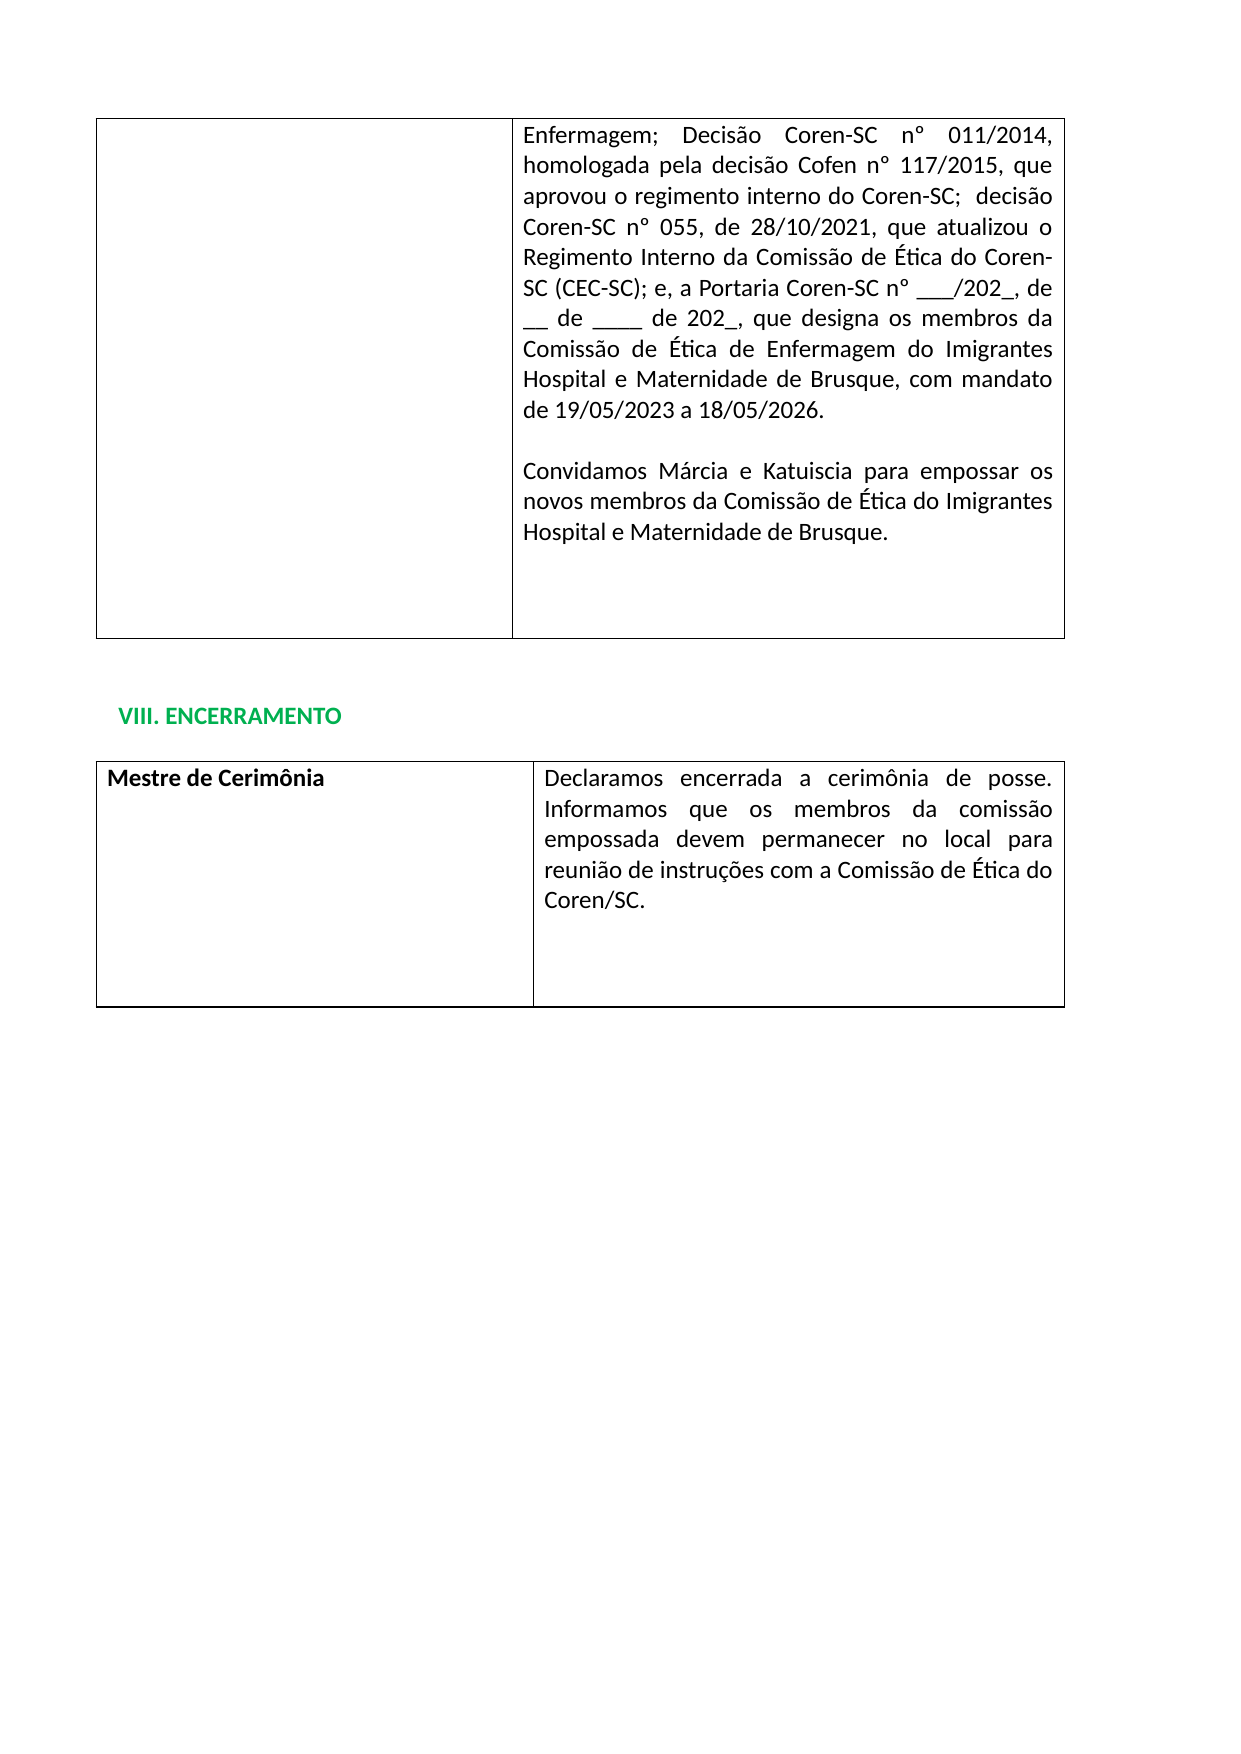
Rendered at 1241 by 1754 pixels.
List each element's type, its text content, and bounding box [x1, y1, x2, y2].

table_header Declaramos encerrada a cerimônia de posse. Informamos que os membros da comissão empossada devem permanecer no local para reunião de instruções com a Comissão de Ética do Coren/SC. [534, 762, 1064, 1006]
table_header Mestre de Cerimônia [97, 762, 533, 1006]
table_cell [97, 119, 512, 638]
text VIII. ENCERRAMENTO [118, 700, 1122, 731]
table_cell Enfermagem; Decisão Coren-SC nº 011/2014, homologada pela decisão Cofen nº 117/2015, que aprovou o regimento interno do Coren-SC; decisão Coren-SC nº 055, de 28/10/2021, que atualizou o Regimento Interno da Comissão de Ética do Coren-SC (CEC-SC); e, a Portaria Coren-SC nº ___/202_, de __ de ____ de 202_, que designa os membros da Comissão de Ética de Enfermagem do Imigrantes Hospital e Maternidade de Brusque, com mandato de 19/05/2023 a 18/05/2026. Convidamos Márcia e Katuiscia para empossar os novos membros da Comissão de Ética do Imigrantes Hospital e Maternidade de Brusque. [513, 119, 1064, 638]
